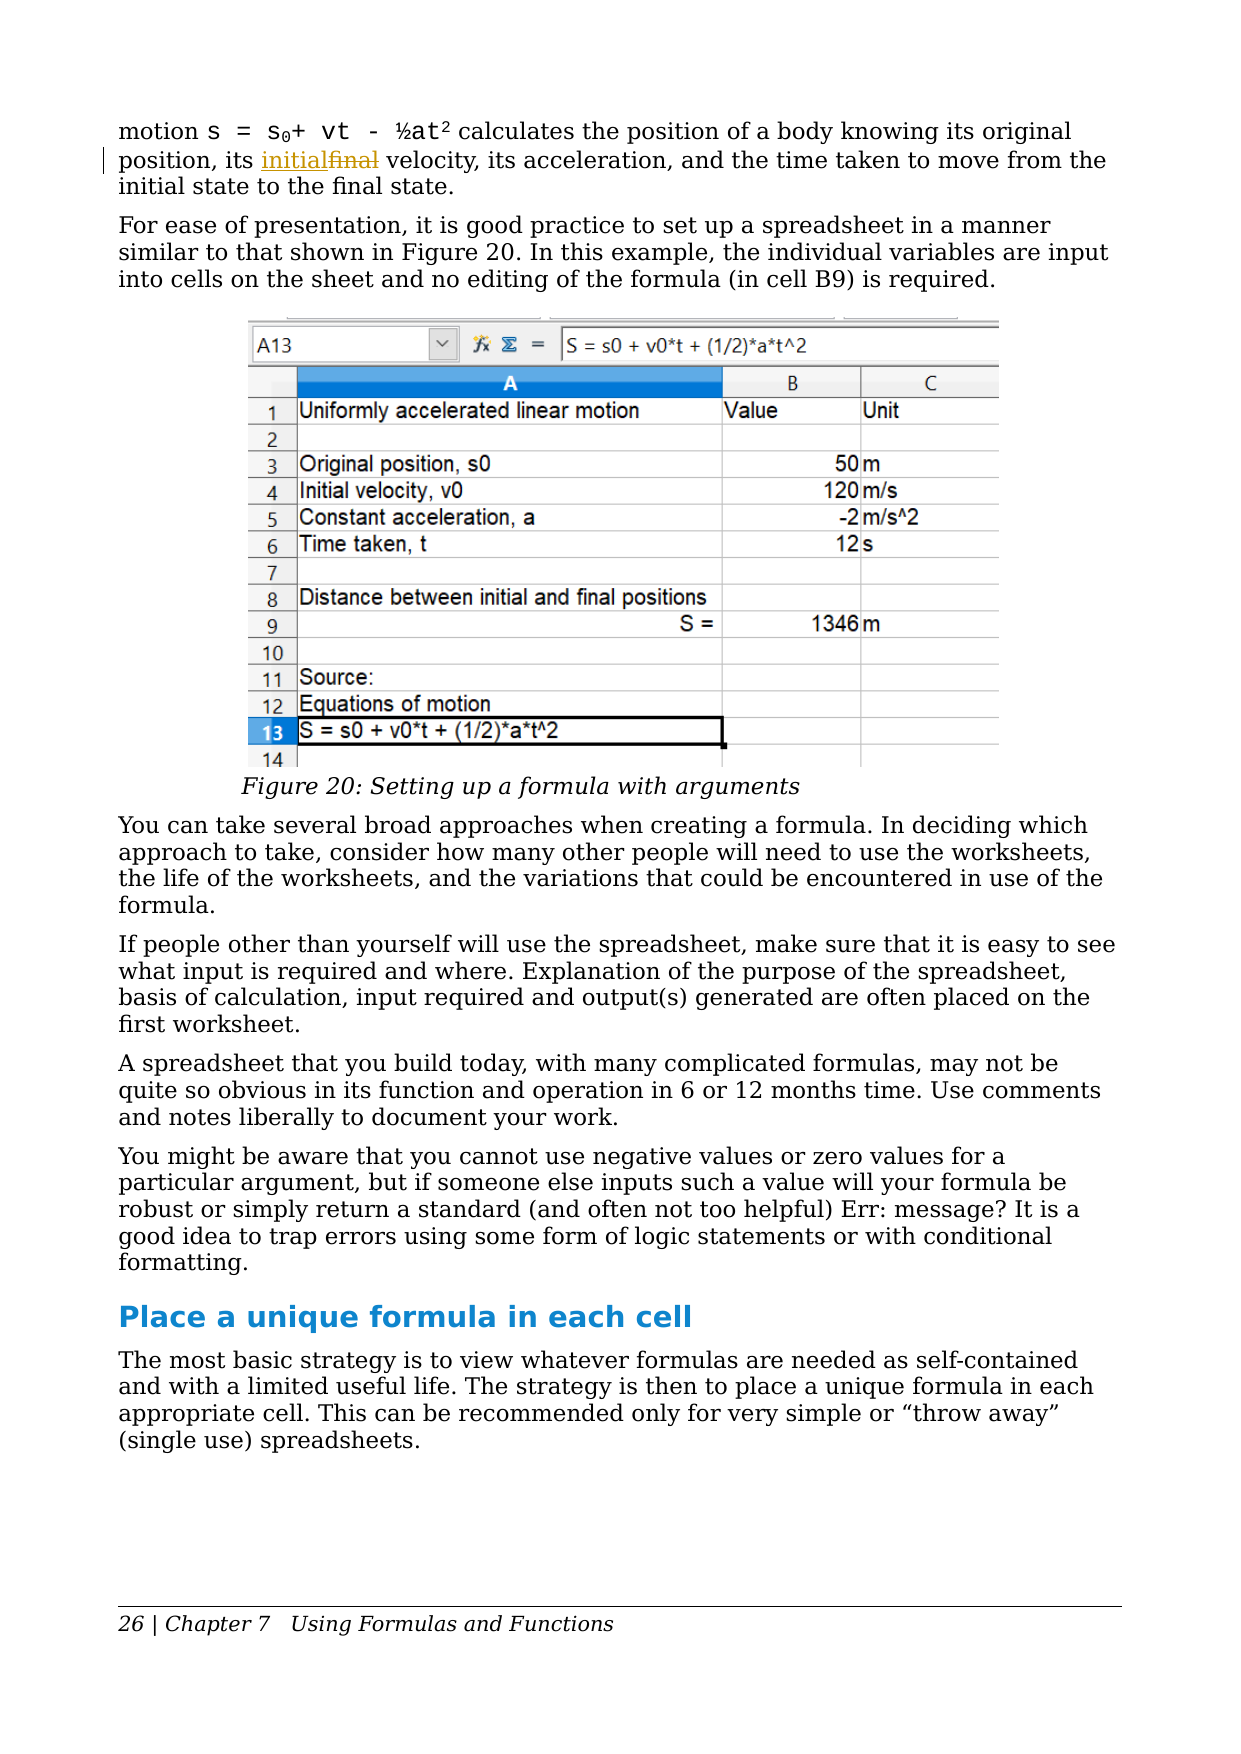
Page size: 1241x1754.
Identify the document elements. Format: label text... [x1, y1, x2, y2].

picture [248, 317, 999, 767]
text If people other than yourself will use the spreadsheet, make sure that it is easy to see what input is required and where. Explanation of the purpose of the spreadsheet, basis of calculation, input required and output(s) generated are often placed on the first worksheet. [118, 931, 1122, 1038]
subtitle Place a unique formula in each cell [118, 1300, 1122, 1334]
text motion s = s0+ vt - ½at2 calculates the position of a body knowing its original position, its initial velocity, its acceleration, and the time taken to move from the initial state to the final state. [118, 118, 1122, 200]
text You can take several broad approaches when creating a formula. In deciding which approach to take, consider how many other people will need to use the worksheets, the life of the worksheets, and the variations that could be encountered in use of the formula. [118, 812, 1122, 919]
text For ease of presentation, it is good practice to set up a spreadsheet in a manner similar to that shown in Figure 20. In this example, the individual variables are input into cells on the sheet and no editing of the formula (in cell B9) is required. [118, 213, 1122, 293]
text Figure 20: Setting up a formula with arguments [241, 773, 999, 799]
text You might be aware that you cannot use negative values or zero values for a particular argument, but if someone else inputs such a value will your formula be robust or simply return a standard (and often not too helpful) Err: message? It is a good idea to trap errors using some form of logic statements or with conditional formatting. [118, 1143, 1122, 1276]
text The most basic strategy is to view whatever formulas are needed as self-contained and with a limited useful life. The strategy is then to place a unique formula in each appropriate cell. This can be recommended only for very simple or “throw away” (single use) spreadsheets. [118, 1347, 1122, 1453]
text A spreadsheet that you build today, with many complicated formulas, may not be quite so obvious in its function and operation in 6 or 12 months time. Use comments and notes liberally to document your work. [118, 1050, 1122, 1130]
